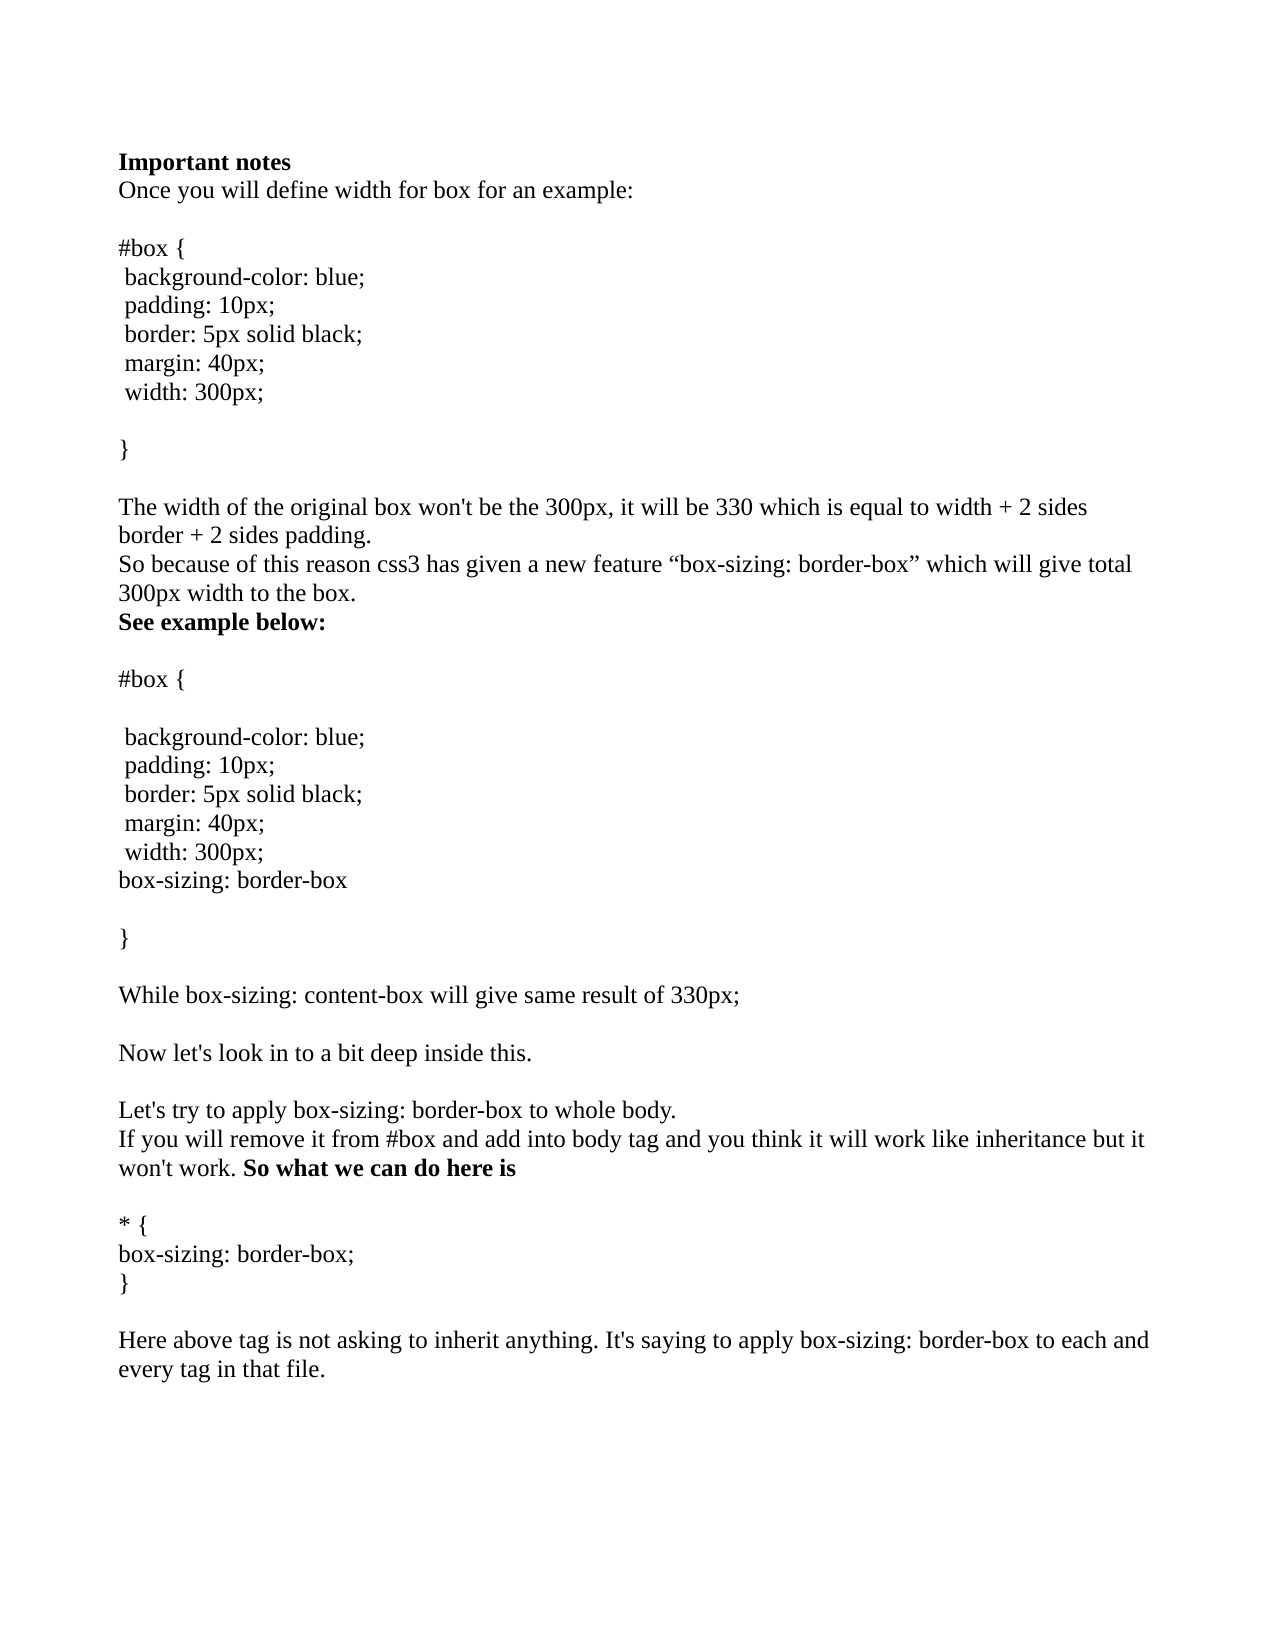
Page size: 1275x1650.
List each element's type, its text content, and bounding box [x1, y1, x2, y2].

text padding: 10px; [118, 751, 1157, 779]
text background-color: blue; [118, 722, 1157, 751]
text } [118, 1268, 1157, 1297]
text Let's try to apply box-sizing: border-box to whole body. [118, 1096, 1157, 1124]
text Once you will define width for box for an example: [118, 176, 1157, 204]
text } [118, 434, 1157, 463]
text margin: 40px; [118, 348, 1157, 377]
text } [118, 923, 1157, 952]
text #box { [118, 664, 1157, 693]
text border: 5px solid black; [118, 779, 1157, 808]
text The width of the original box won't be the 300px, it will be 330 which is equal to width + 2 sides border + 2 sides padding. [118, 492, 1157, 549]
text If you will remove it from #box and add into body tag and you think it will work like inheritance but it won't work. So what we can do here is [118, 1124, 1157, 1182]
text box-sizing: border-box; [118, 1239, 1157, 1268]
text padding: 10px; [118, 291, 1157, 319]
text border: 5px solid black; [118, 319, 1157, 348]
text Important notes [118, 147, 1157, 176]
text box-sizing: border-box [118, 866, 1157, 894]
text width: 300px; [118, 837, 1157, 866]
text #box { [118, 233, 1157, 262]
text margin: 40px; [118, 808, 1157, 837]
text So because of this reason css3 has given a new feature “box-sizing: border-box” which will give total 300px width to the box. [118, 549, 1157, 607]
text * { [118, 1211, 1157, 1239]
text width: 300px; [118, 377, 1157, 406]
text See example below: [118, 607, 1157, 636]
text background-color: blue; [118, 262, 1157, 291]
text Now let's look in to a bit deep inside this. [118, 1038, 1157, 1067]
text While box-sizing: content-box will give same result of 330px; [118, 981, 1157, 1009]
text Here above tag is not asking to inherit anything. It's saying to apply box-sizing: border-box to each and every tag in that file. [118, 1326, 1157, 1383]
